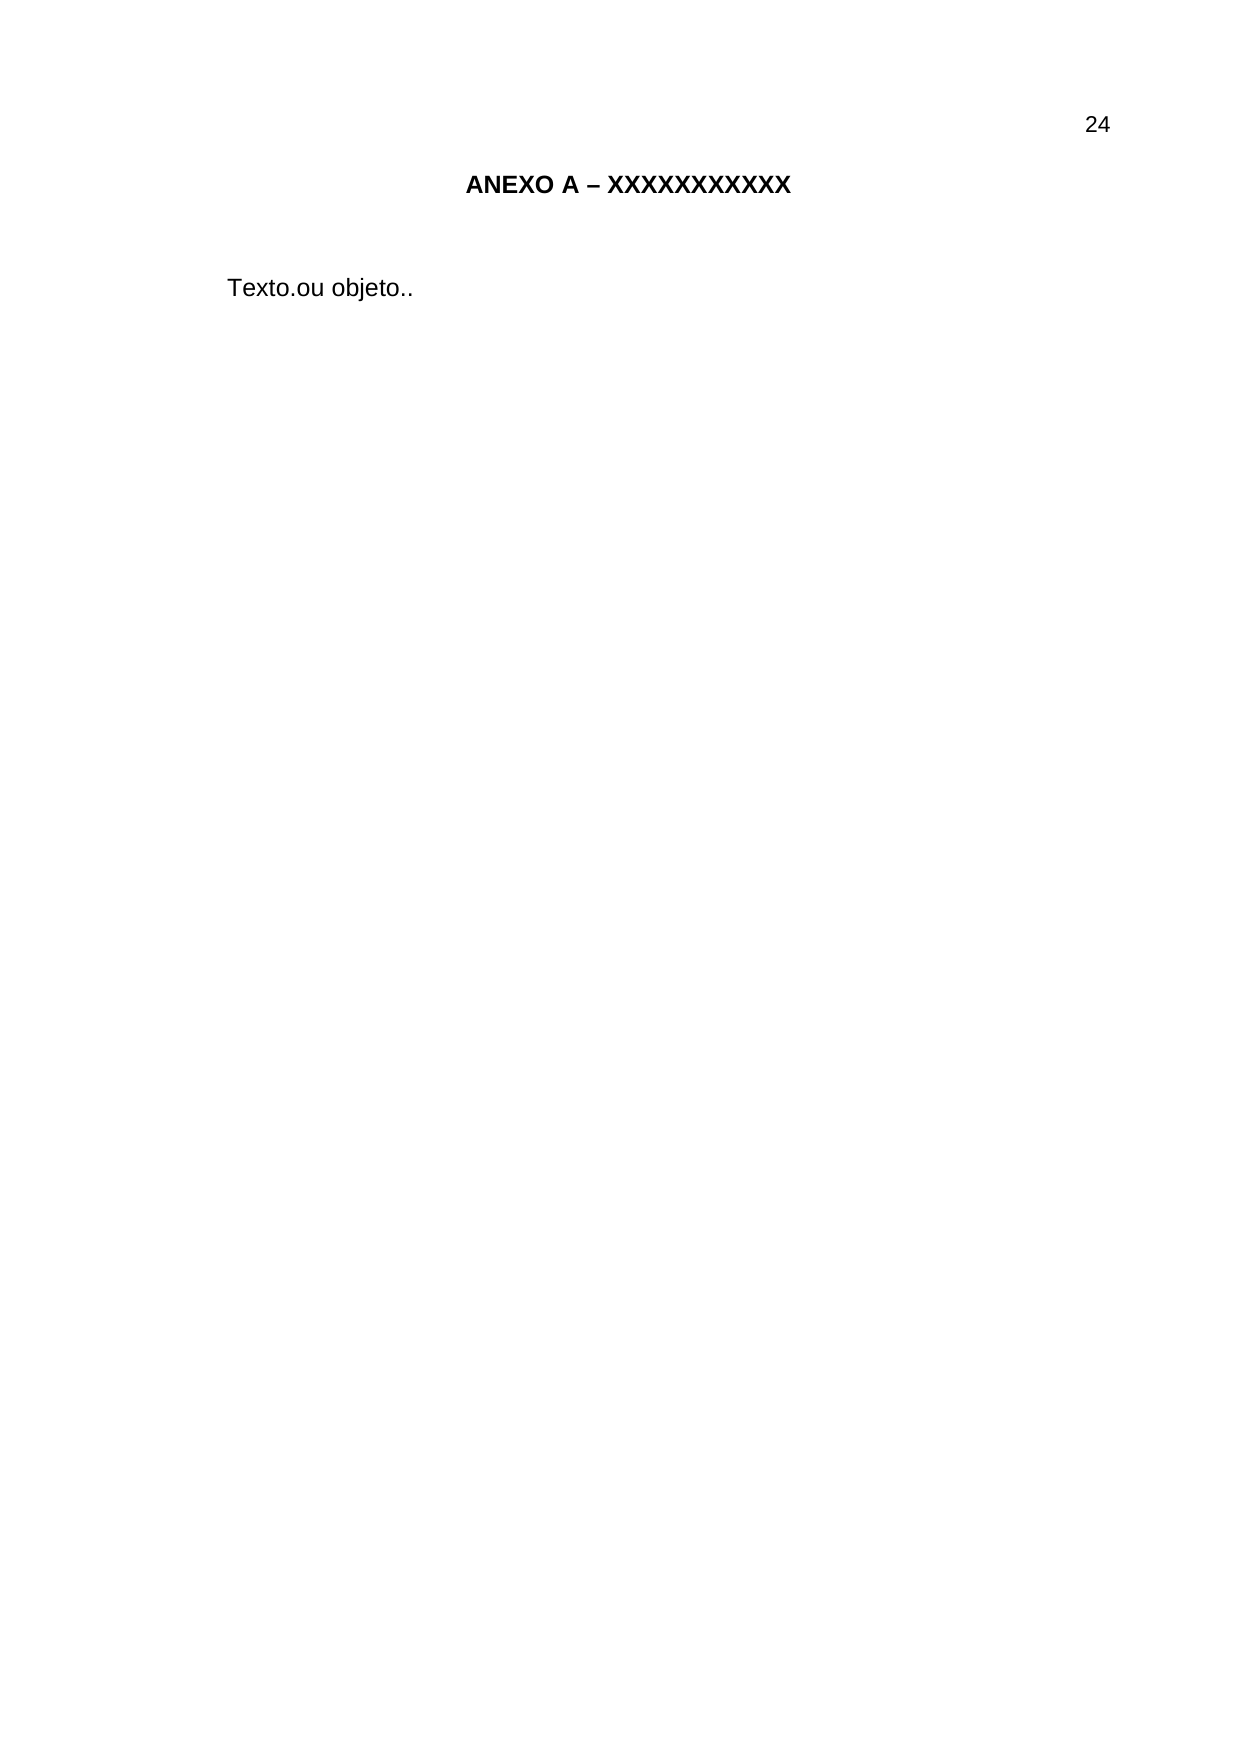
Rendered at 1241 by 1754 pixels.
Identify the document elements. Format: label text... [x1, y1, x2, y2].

text Texto.ou objeto.. [153, 274, 1110, 302]
text ANEXO A – Xxxxxxxxxxx [153, 171, 1110, 199]
